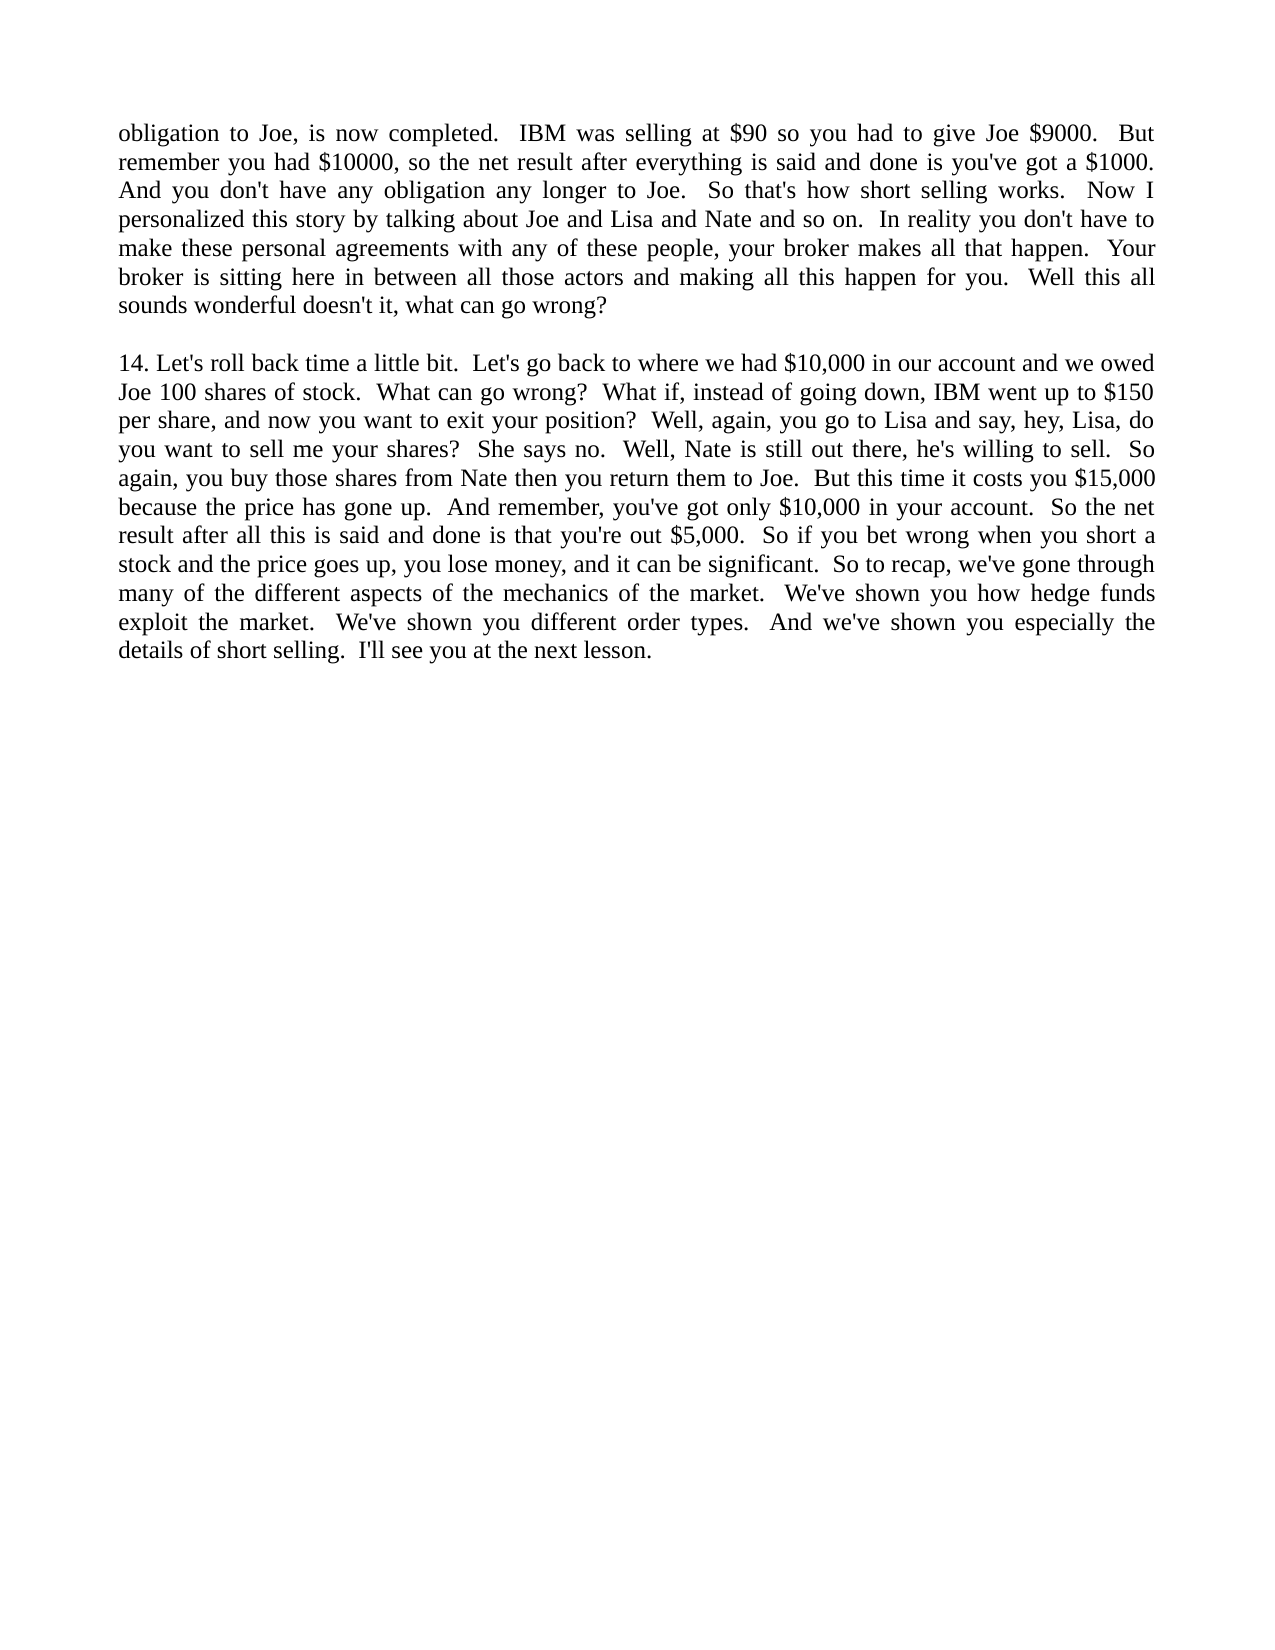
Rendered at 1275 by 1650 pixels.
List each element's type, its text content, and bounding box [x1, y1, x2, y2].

text obligation to Joe, is now completed. IBM was selling at $90 so you had to give Joe $9000. But remember you had $10000, so the net result after everything is said and done is you've got a $1000. And you don't have any obligation any longer to Joe. So that's how short selling works. Now I personalized this story by talking about Joe and Lisa and Nate and so on. In reality you don't have to make these personal agreements with any of these people, your broker makes all that happen. Your broker is sitting here in between all those actors and making all this happen for you. Well this all sounds wonderful doesn't it, what can go wrong? [118, 118, 1157, 319]
text 14. Let's roll back time a little bit. Let's go back to where we had $10,000 in our account and we owed Joe 100 shares of stock. What can go wrong? What if, instead of going down, IBM went up to $150 per share, and now you want to exit your position? Well, again, you go to Lisa and say, hey, Lisa, do you want to sell me your shares? She says no. Well, Nate is still out there, he's willing to sell. So again, you buy those shares from Nate then you return them to Joe. But this time it costs you $15,000 because the price has gone up. And remember, you've got only $10,000 in your account. So the net result after all this is said and done is that you're out $5,000. So if you bet wrong when you short a stock and the price goes up, you lose money, and it can be significant. So to recap, we've gone through many of the different aspects of the mechanics of the market. We've shown you how hedge funds exploit the market. We've shown you different order types. And we've shown you especially the details of short selling. I'll see you at the next lesson. [118, 348, 1157, 664]
